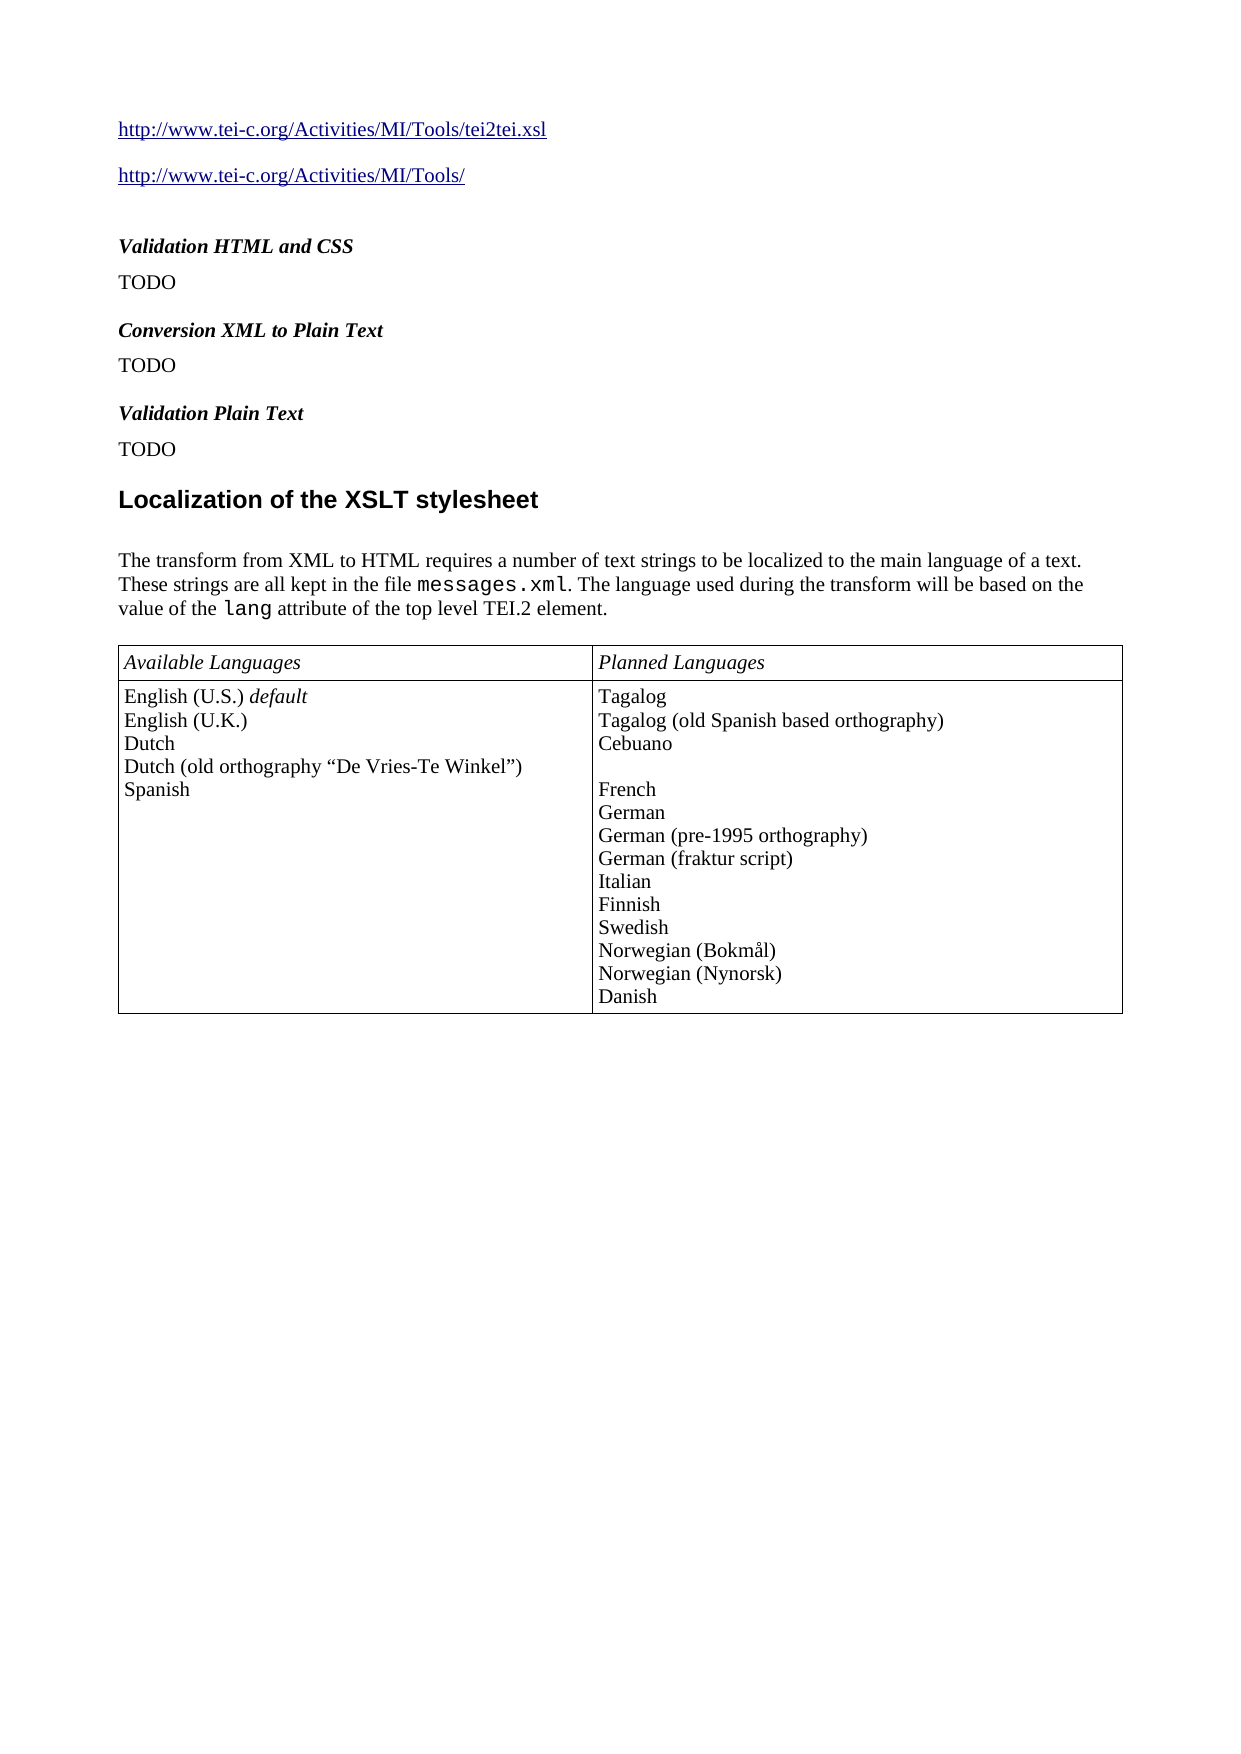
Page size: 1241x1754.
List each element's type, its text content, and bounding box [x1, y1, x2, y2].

table_cell English (U.S.) default English (U.K.) Dutch Dutch (old orthography “De Vries-Te Winkel”) Spanish [119, 681, 592, 1013]
text http://www.tei-c.org/Activities/MI/Tools/tei2tei.xsl [118, 118, 1122, 141]
subtitle Conversion XML to Plain Text [118, 319, 1122, 342]
table_header Available Languages [119, 646, 592, 680]
subtitle Localization of the XSLT stylesheet [118, 486, 1122, 514]
subtitle Validation Plain Text [118, 402, 1122, 425]
text TODO [118, 271, 1122, 294]
text http://www.tei-c.org/Activities/MI/Tools/ [118, 164, 1122, 187]
text TODO [118, 354, 1122, 377]
text The transform from XML to HTML requires a number of text strings to be localized to the main language of a text. These strings are all kept in the file messages.xml. The language used during the transform will be based on the value of the lang attribute of the top level TEI.2 element. [118, 549, 1122, 622]
table_header Planned Languages [593, 646, 1122, 680]
subtitle Validation HTML and CSS [118, 235, 1122, 258]
text TODO [118, 438, 1122, 461]
table_cell Tagalog Tagalog (old Spanish based orthography) Cebuano French German German (pre-1995 orthography) German (fraktur script) Italian Finnish Swedish Norwegian (Bokmål) Norwegian (Nynorsk) Danish [593, 681, 1122, 1013]
